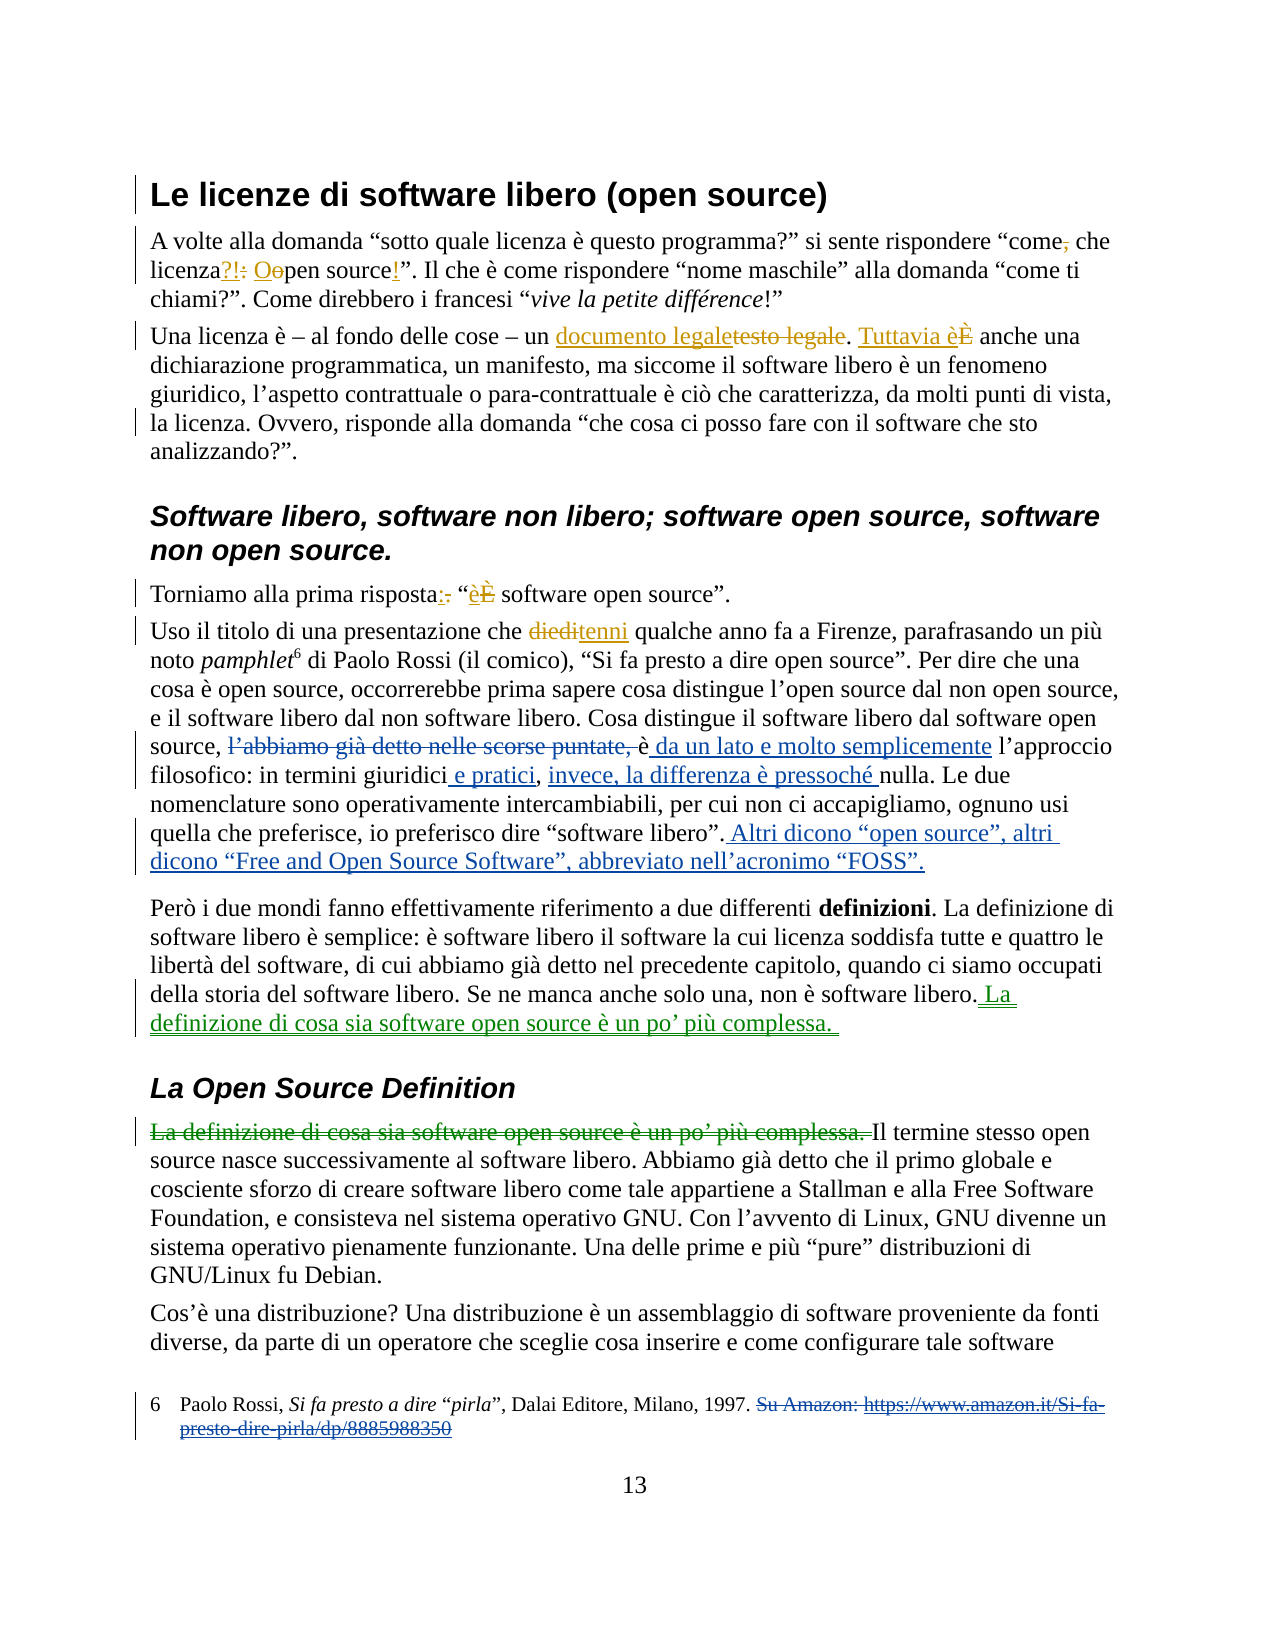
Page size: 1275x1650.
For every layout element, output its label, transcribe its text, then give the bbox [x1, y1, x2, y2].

text Cos’è una distribuzione? Una distribuzione è un assemblaggio di software proveniente da fonti diverse, da parte di un operatore che sceglie cosa inserire e come configurare tale software [150, 1298, 1125, 1356]
subtitle Le licenze di software libero (open source) [150, 175, 1125, 214]
text A volte alla domanda “sotto quale licenza è questo programma?” si sente rispondere “come che licenza?! Open source!”. Il che è come rispondere “nome maschile” alla domanda “come ti chiami?”. Come direbbero i francesi “vive la petite différence!” [150, 226, 1125, 312]
text Il termine stesso open source nasce successivamente al software libero. Abbiamo già detto che il primo globale e cosciente sforzo di creare software libero come tale appartiene a Stallman e alla Free Software Foundation, e consisteva nel sistema operativo GNU. Con l’avvento di Linux, GNU divenne un sistema operativo pienamente funzionante. Una delle prime e più “pure” distribuzioni di GNU/Linux fu Debian. [150, 1117, 1125, 1289]
text Paolo Rossi, Si fa presto a dire “pirla”, Dalai Editore, Milano, 1997. [150, 1392, 1125, 1440]
text Torniamo alla prima risposta: “è software open source”. [150, 579, 1125, 607]
text Uso il titolo di una presentazione che tenni qualche anno fa a Firenze, parafrasando un più noto pamphlet di Paolo Rossi (il comico), “Si fa presto a dire open source”. Per dire che una cosa è open source, occorrerebbe prima sapere cosa distingue l’open source dal non open source, e il software libero dal non software libero. Cosa distingue il software libero dal software open source, è da un lato e molto semplicemente l’approccio filosofico: in termini giuridici e pratici, invece, la differenza è pressoché nulla. Le due nomenclature sono operativamente intercambiabili, per cui non ci accapigliamo, ognuno usi quella che preferisce, io preferisco dire “software libero”. Altri dicono “open source”, altri dicono “Free and Open Source Software”, abbreviato nell’acronimo “FOSS”. [150, 616, 1125, 875]
text Però i due mondi fanno effettivamente riferimento a due differenti definizioni. La definizione di software libero è semplice: è software libero il software la cui licenza soddisfa tutte e quattro le libertà del software, di cui abbiamo già detto nel precedente capitolo, quando ci siamo occupati della storia del software libero. Se ne manca anche solo una, non è software libero. La definizione di cosa sia software open source è un po’ più complessa. [150, 893, 1125, 1037]
subtitle Software libero, software non libero; software open source, software non open source. [150, 499, 1125, 566]
subtitle La Open Source Definition [150, 1071, 1125, 1104]
text Una licenza è ‒ al fondo delle cose ‒ un documento legale. Tuttavia è anche una dichiarazione programmatica, un manifesto, ma siccome il software libero è un fenomeno giuridico, l’aspetto contrattuale o para-contrattuale è ciò che caratterizza, da molti punti di vista, la licenza. Ovvero, risponde alla domanda “che cosa ci posso fare con il software che sto analizzando?”. [150, 321, 1125, 465]
